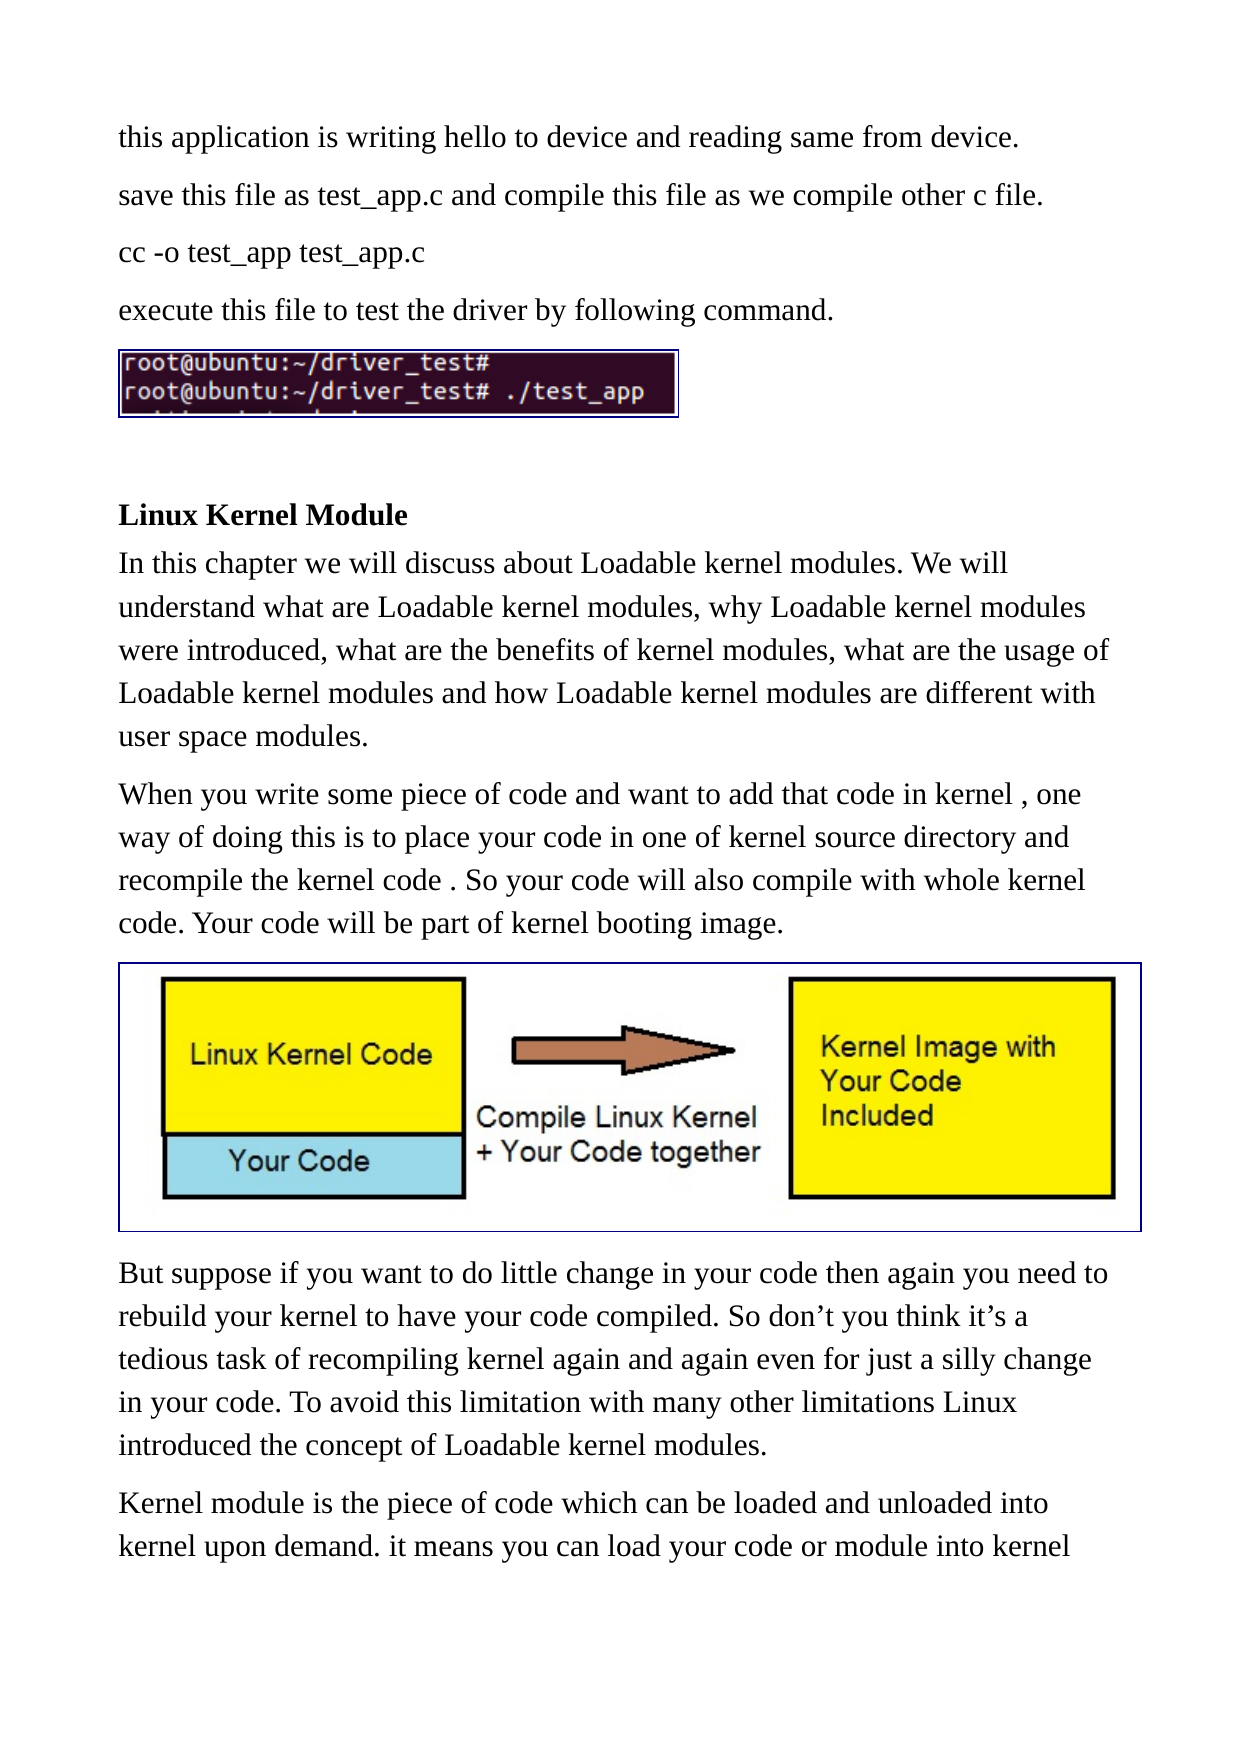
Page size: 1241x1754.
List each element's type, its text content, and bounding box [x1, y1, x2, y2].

text save this file as test_app.c and compile this file as we compile other c file. [118, 176, 1122, 212]
subtitle Linux Kernel Module [118, 496, 1122, 532]
text this application is writing hello to device and reading same from device. [118, 118, 1122, 154]
text In this chapter we will discuss about Loadable kernel modules. We will understand what are Loadable kernel modules, why Loadable kernel modules were introduced, what are the benefits of kernel modules, what are the usage of Loadable kernel modules and how Loadable kernel modules are different with user space modules. [118, 545, 1122, 753]
text cc -o test_app test_app.c [118, 233, 1122, 269]
text When you write some piece of code and want to add that code in kernel , one way of doing this is to place your code in one of kernel source directory and recompile the kernel code . So your code will also compile with whole kernel code. Your code will be part of kernel booting image. [118, 775, 1122, 940]
picture [120, 964, 1140, 1231]
text Kernel module is the piece of code which can be loaded and unloaded into kernel upon demand. it means you can load your code or module into kernel [118, 1484, 1122, 1563]
text But suppose if you want to do little change in your code then again you need to rebuild your kernel to have your code compiled. So don’t you think it’s a tedious task of recompiling kernel again and again even for just a silly change in your code. To avoid this limitation with many other limitations Linux introduced the concept of Loadable kernel modules. [118, 1254, 1122, 1462]
text execute this file to test the driver by following command. [118, 291, 1122, 327]
picture [120, 351, 678, 416]
